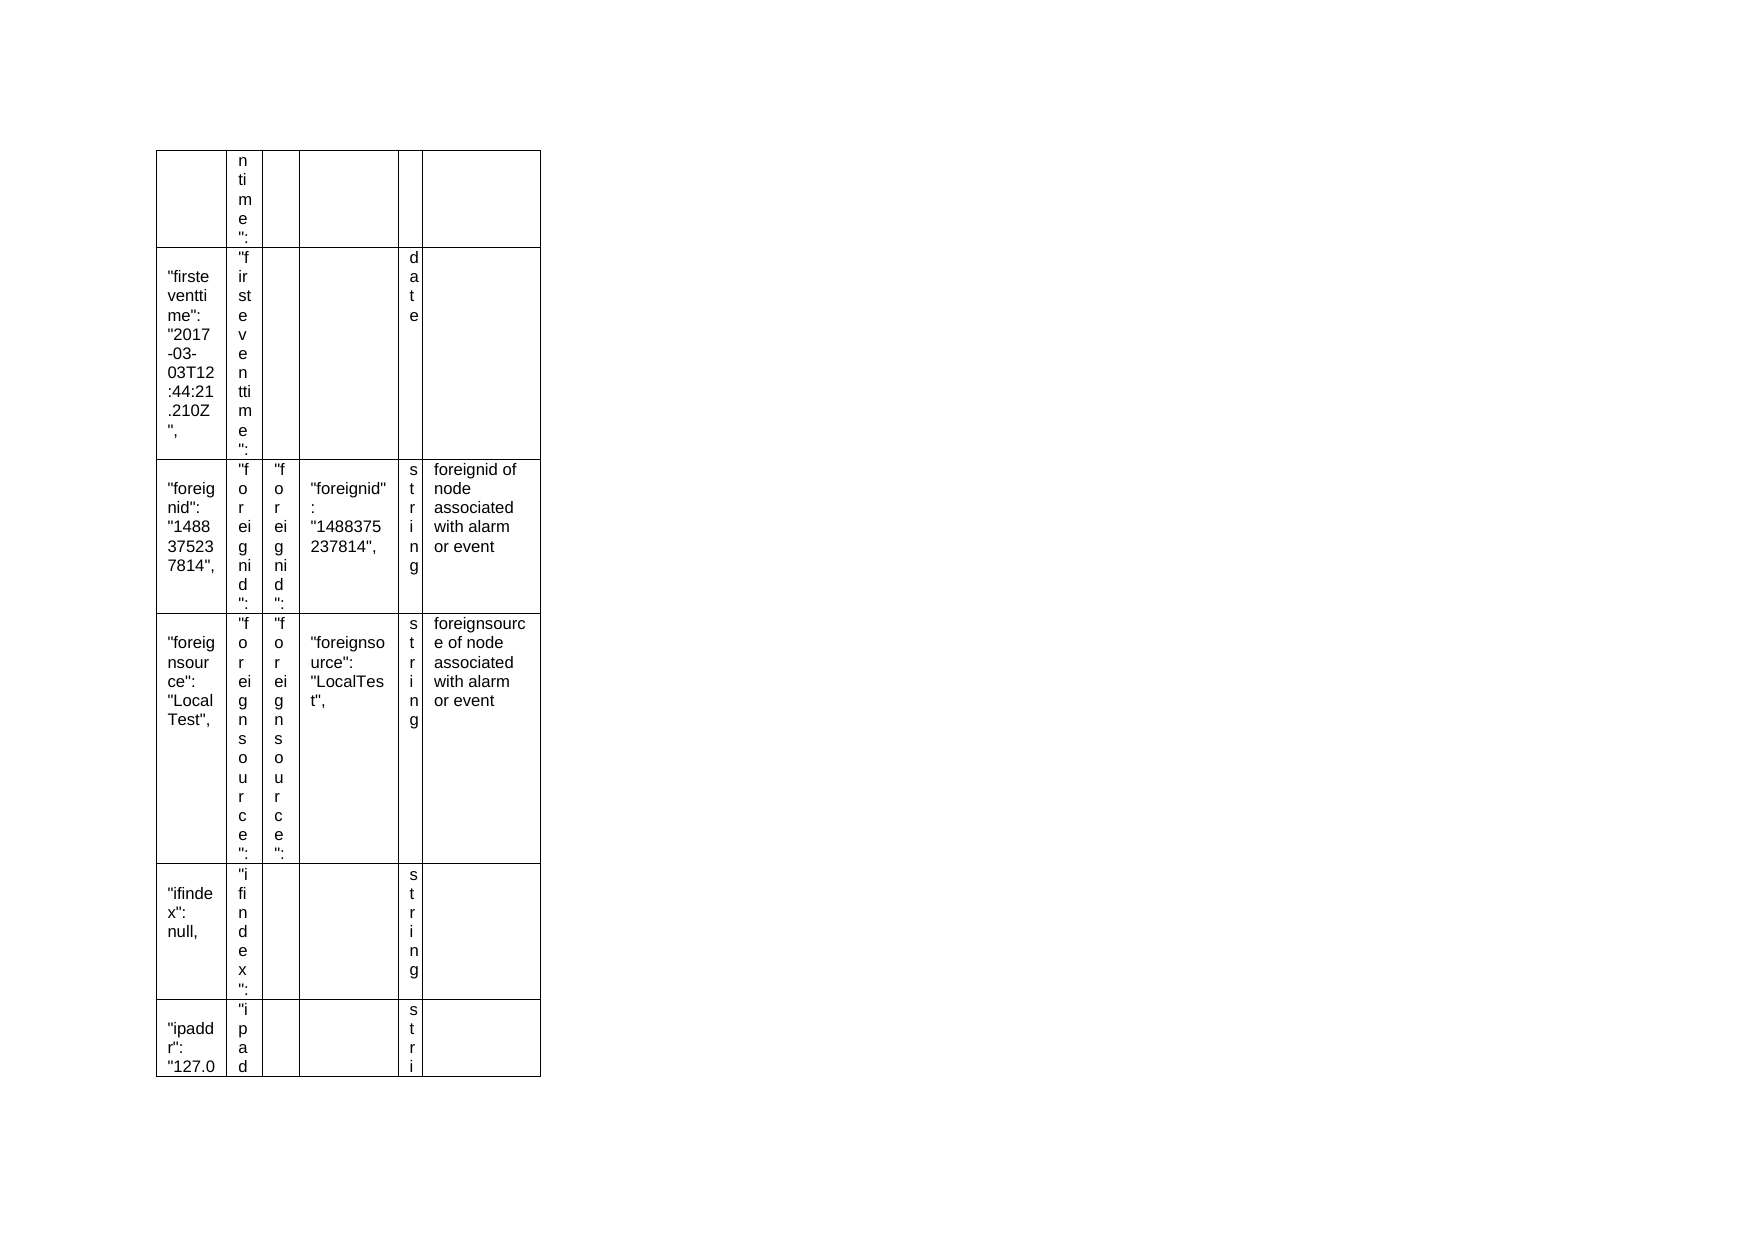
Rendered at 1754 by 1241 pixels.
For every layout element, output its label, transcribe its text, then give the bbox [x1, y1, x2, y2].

table_cell [263, 1000, 299, 1076]
table_cell string [399, 460, 422, 613]
table_cell stri [399, 1000, 422, 1076]
table_cell "foreignid": "1488375237814", [300, 460, 398, 613]
table_cell foreignsource of node associated with alarm or event [423, 614, 540, 863]
table_cell [157, 151, 226, 247]
table_cell [300, 151, 398, 247]
table_cell "foreignid": [227, 460, 262, 613]
table_cell [423, 864, 540, 998]
table_cell [300, 864, 398, 998]
table_cell [263, 864, 299, 998]
table_cell string [399, 614, 422, 863]
table_cell [423, 1000, 540, 1076]
table_cell foreignid of node associated with alarm or event [423, 460, 540, 613]
table_cell "ipad [227, 1000, 262, 1076]
table_cell string [399, 864, 422, 998]
table_cell "foreignid": "1488375237814", [157, 460, 226, 613]
table_cell "foreignsource": [227, 614, 262, 863]
table_cell [263, 151, 299, 247]
table_cell date [399, 248, 422, 459]
table_cell "firsteventtime": "2017-03-03T12:44:21.210Z", [157, 248, 226, 459]
table_cell [423, 151, 540, 247]
table_cell "firsteventtime": [227, 248, 262, 459]
table_cell ntime": [227, 151, 262, 247]
table_cell [300, 248, 398, 459]
table_cell "foreignsource": "LocalTest", [157, 614, 226, 863]
table_cell [300, 1000, 398, 1076]
table_cell "ipaddr": "127.0 [157, 1000, 226, 1076]
table_cell "ifindex": [227, 864, 262, 998]
table_cell [423, 248, 540, 459]
table_cell "foreignsource": "LocalTest", [300, 614, 398, 863]
table_cell [263, 248, 299, 459]
table_cell "foreignid": [263, 460, 299, 613]
table_cell "ifindex": null, [157, 864, 226, 998]
table_cell "foreignsource": [263, 614, 299, 863]
table_cell [399, 151, 422, 247]
